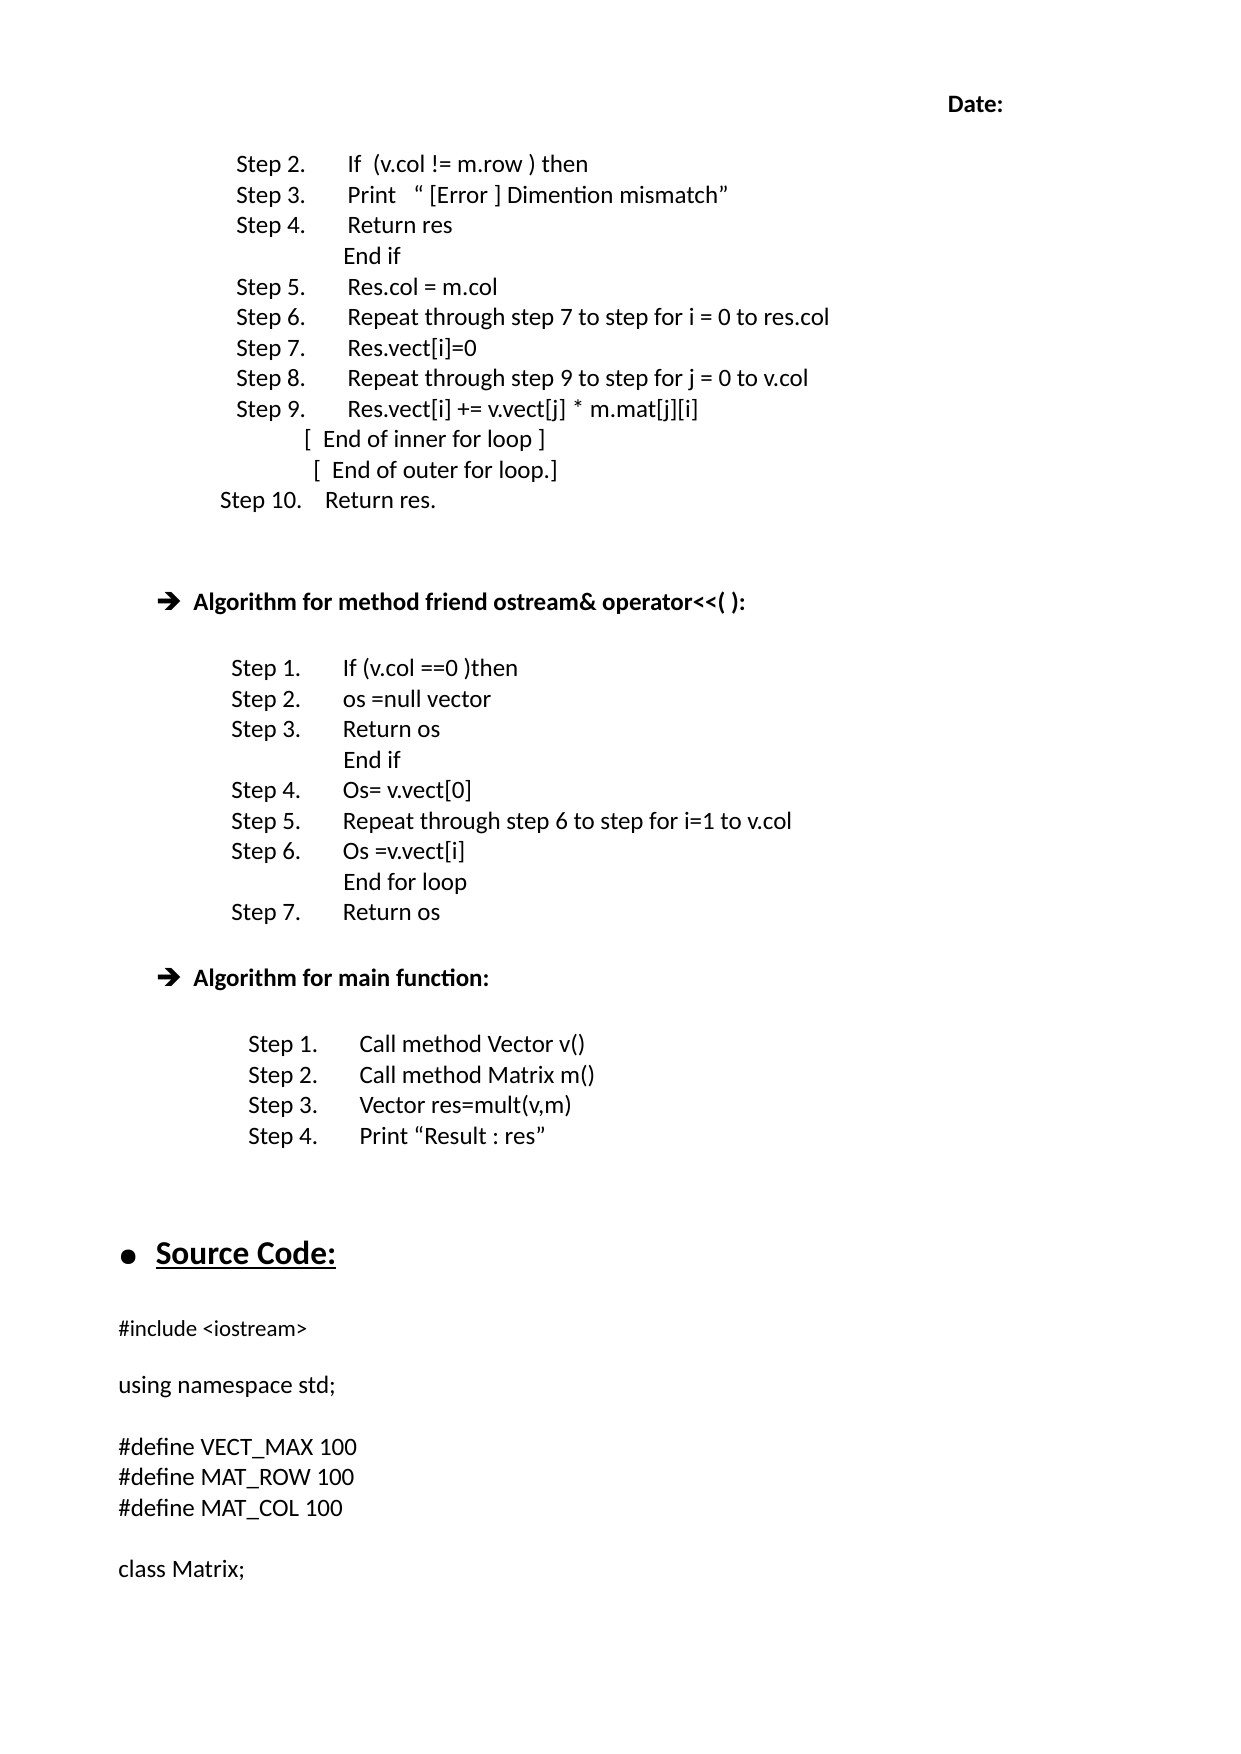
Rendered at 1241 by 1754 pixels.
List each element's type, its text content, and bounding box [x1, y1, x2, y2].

text End for loop [343, 866, 1122, 896]
list Print “ [Error ] Dimention mismatch” [236, 179, 1122, 209]
list Algorithm for main function: [156, 962, 1122, 993]
text Step 10. Return res. [118, 484, 1122, 515]
text class Matrix; [118, 1553, 1122, 1583]
list Res.vect[i]=0 [236, 332, 1122, 362]
list Call method Matrix m() [248, 1059, 1122, 1090]
text #define MAT_ROW 100 [118, 1461, 1122, 1492]
text [ End of outer for loop.] [273, 454, 1122, 484]
list If (v.col != m.row ) then [236, 148, 1122, 179]
list Os =v.vect[i] [231, 835, 1122, 866]
list Return os [231, 713, 1122, 744]
list Return os [231, 896, 1122, 927]
list Return res [236, 209, 1122, 240]
list Os= v.vect[0] [231, 774, 1122, 805]
list os =null vector [231, 683, 1122, 713]
list Repeat through step 6 to step for i=1 to v.col [231, 805, 1122, 835]
list Repeat through step 9 to step for j = 0 to v.col [236, 362, 1122, 393]
text #include <iostream> [118, 1314, 1122, 1342]
text #define VECT_MAX 100 [118, 1431, 1122, 1461]
list If (v.col ==0 )then [231, 652, 1122, 683]
list Source Code: [118, 1232, 1122, 1273]
list Repeat through step 7 to step for i = 0 to res.col [236, 301, 1122, 332]
text End if [343, 240, 1122, 271]
list Vector res=mult(v,m) [248, 1090, 1122, 1120]
text #define MAT_COL 100 [118, 1492, 1122, 1522]
text End if [343, 744, 1122, 774]
list Print “Result : res” [248, 1120, 1122, 1151]
list Res.col = m.col [236, 271, 1122, 301]
text [ End of inner for loop ] [236, 423, 1122, 454]
list Call method Vector v() [248, 1029, 1122, 1059]
list Res.vect[i] += v.vect[j] * m.mat[j][i] [236, 393, 1122, 423]
list Algorithm for method friend ostream& operator<<( ): [156, 586, 1122, 617]
text using namespace std; [118, 1370, 1122, 1400]
